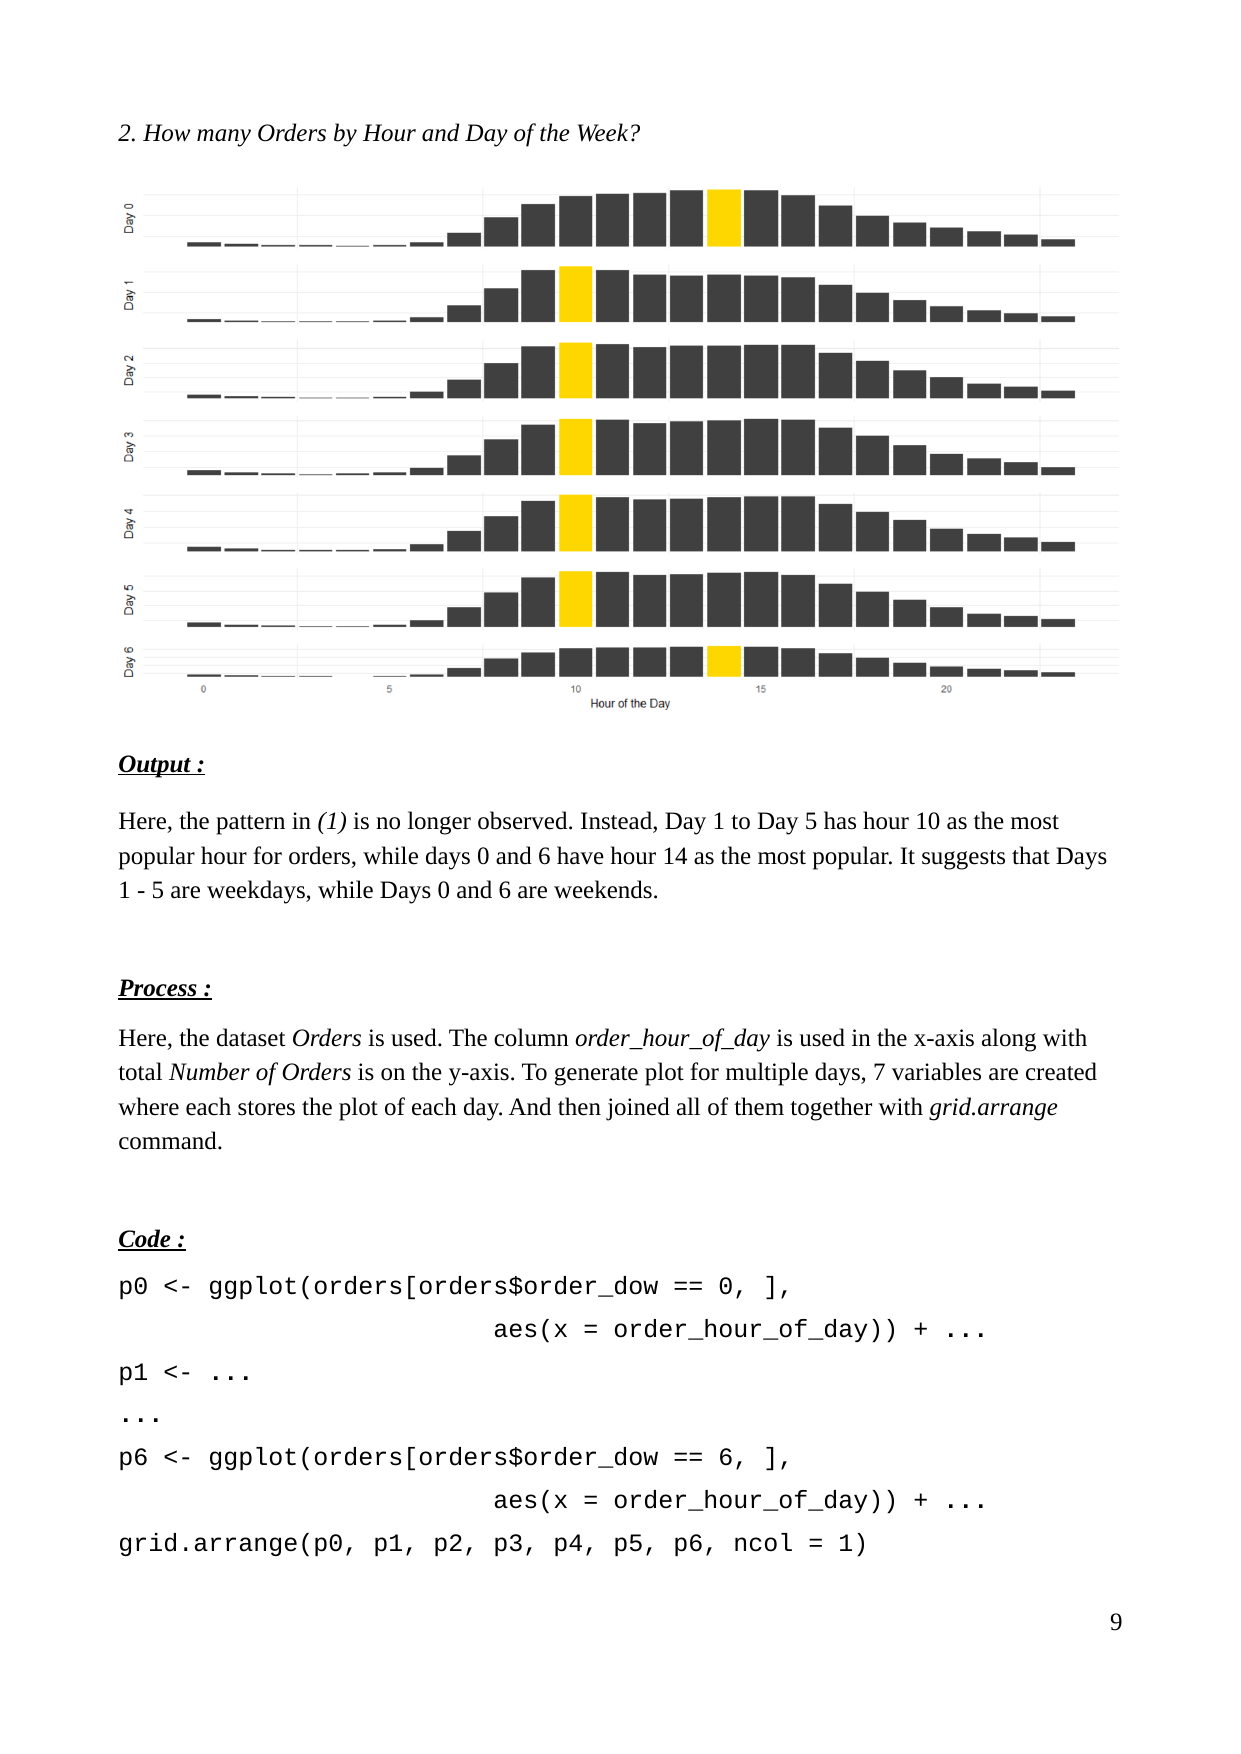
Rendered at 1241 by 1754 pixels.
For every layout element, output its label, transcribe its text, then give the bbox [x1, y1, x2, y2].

text ... [118, 1402, 1122, 1430]
text Code : [118, 1224, 1122, 1253]
text aes(x = order_hour_of_day)) + ... [118, 1316, 1122, 1344]
text Process : [118, 973, 1122, 1002]
text Here, the pattern in (1) is no longer observed. Instead, Day 1 to Day 5 has hour 10 as the most popular hour for orders, while days 0 and 6 have hour 14 as the most popular. It suggests that Days 1 - 5 are weekdays, while Days 0 and 6 are weekends. [118, 806, 1122, 904]
text 2. How many Orders by Hour and Day of the Week? [118, 118, 1122, 147]
text aes(x = order_hour_of_day)) + ... [118, 1488, 1122, 1516]
text p0 <- ggplot(orders[orders$order_dow == 0, ], [118, 1273, 1122, 1302]
text Output : [118, 749, 1122, 778]
text p1 <- ... [118, 1359, 1122, 1387]
text grid.arrange(p0, p1, p2, p3, p4, p5, p6, ncol = 1) [118, 1531, 1122, 1559]
picture [118, 182, 1123, 713]
text Here, the dataset Orders is used. The column order_hour_of_day is used in the x-axis along with total Number of Orders is on the y-axis. To generate plot for multiple days, 7 variables are created where each stores the plot of each day. And then joined all of them together with grid.arrange command. [118, 1023, 1122, 1155]
text p6 <- ggplot(orders[orders$order_dow == 6, ], [118, 1445, 1122, 1473]
